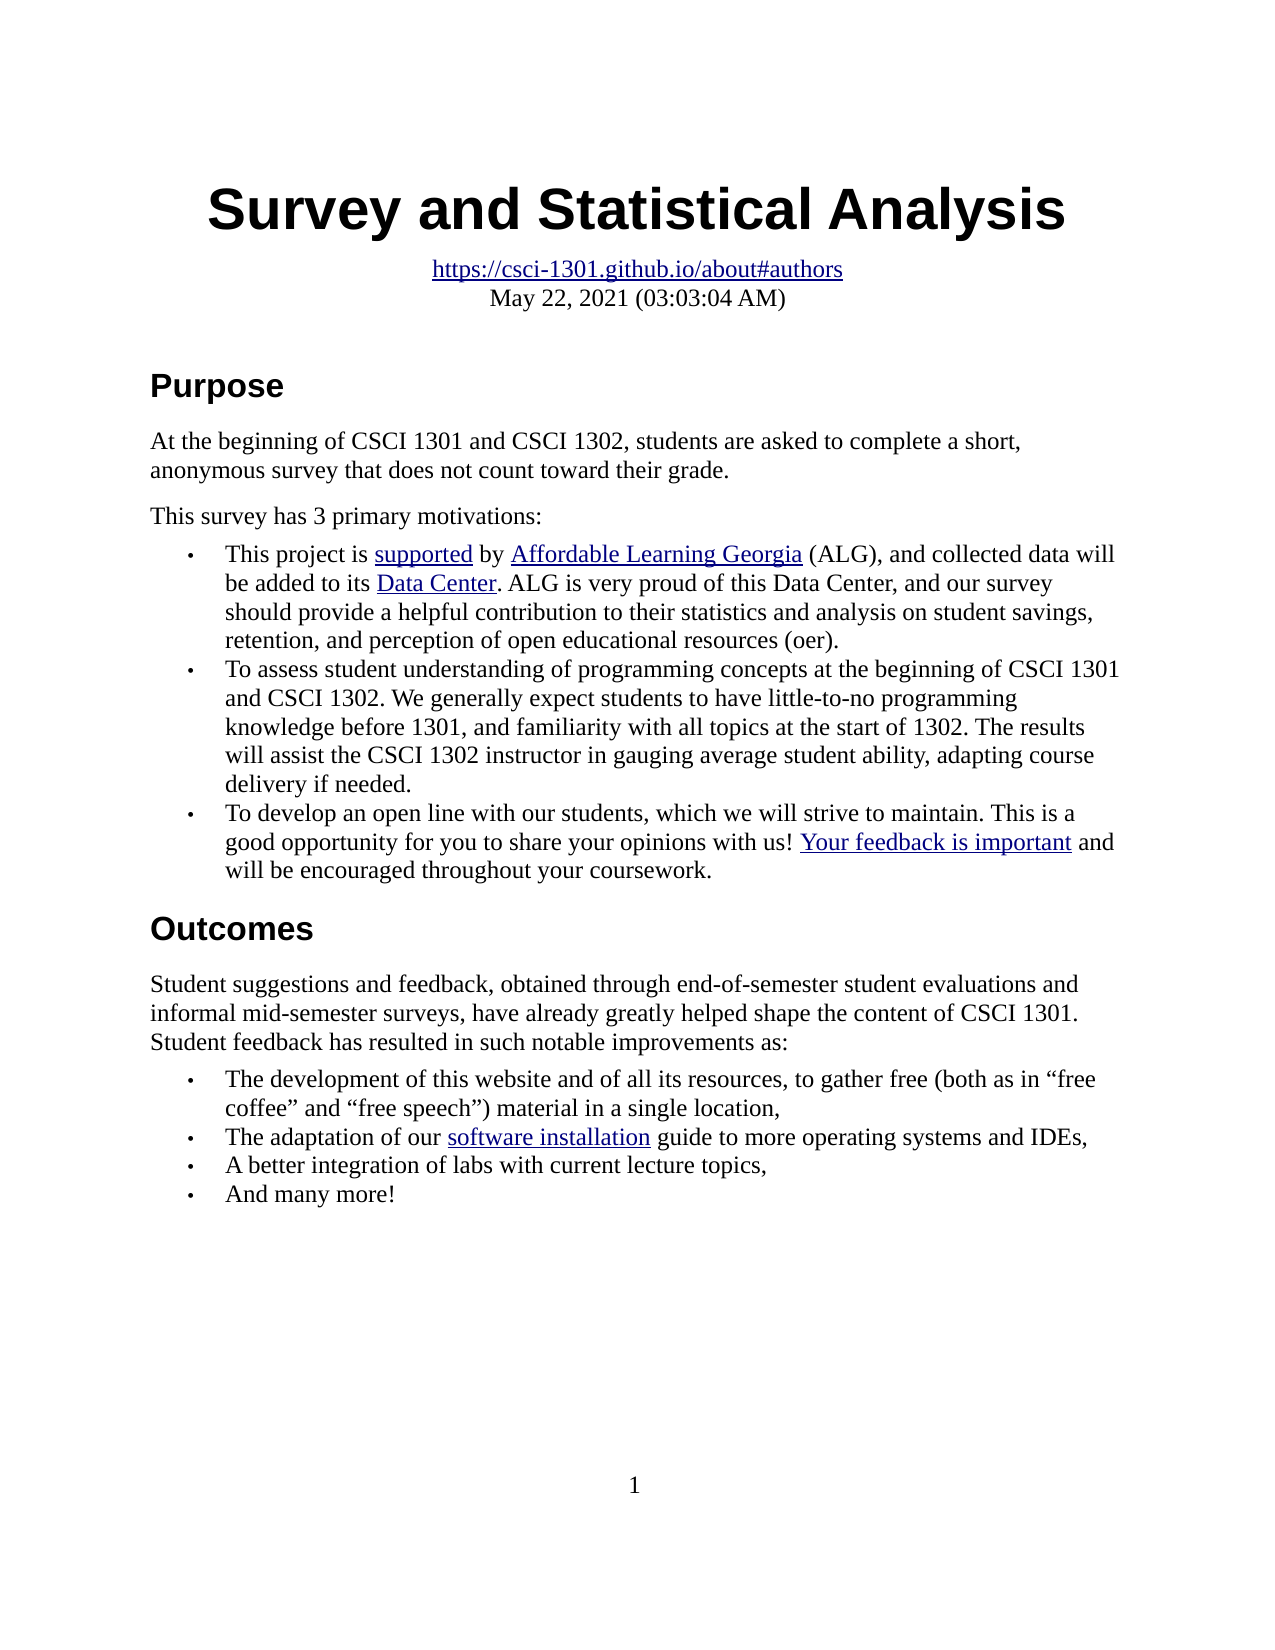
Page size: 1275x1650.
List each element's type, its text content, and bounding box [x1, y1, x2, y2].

list And many more! [187, 1179, 1125, 1208]
list A better integration of labs with current lecture topics, [187, 1151, 1125, 1179]
list To develop an open line with our students, which we will strive to maintain. This is a good opportunity for you to share your opinions with us! Your feedback is important and will be encouraged throughout your coursework. [187, 798, 1125, 884]
list To assess student understanding of programming concepts at the beginning of CSCI 1301 and CSCI 1302. We generally expect students to have little-to-no programming knowledge before 1301, and familiarity with all topics at the start of 1302. The results will assist the CSCI 1302 instructor in gauging average student ability, adapting course delivery if needed. [187, 654, 1125, 798]
list This project is supported by Affordable Learning Georgia (ALG), and collected data will be added to its Data Center. ALG is very proud of this Data Center, and our survey should provide a helpful contribution to their statistics and analysis on student savings, retention, and perception of open educational resources (oer). [187, 539, 1125, 654]
text This survey has 3 primary motivations: [150, 501, 1125, 530]
title Survey and Statistical Analysis [150, 175, 1125, 242]
text https://csci-1301.github.io/about#authors [150, 254, 1125, 283]
text At the beginning of CSCI 1301 and CSCI 1302, students are asked to complete a short, anonymous survey that does not count toward their grade. [150, 426, 1125, 483]
subtitle Purpose [150, 366, 1125, 404]
text Student suggestions and feedback, obtained through end-of-semester student evaluations and informal mid-semester surveys, have already greatly helped shape the content of CSCI 1301. Student feedback has resulted in such notable improvements as: [150, 969, 1125, 1055]
list The development of this website and of all its resources, to gather free (both as in “free coffee” and “free speech”) material in a single location, [187, 1064, 1125, 1122]
list The adaptation of our software installation guide to more operating systems and IDEs, [187, 1122, 1125, 1151]
subtitle Outcomes [150, 909, 1125, 948]
text May 22, 2021 (03:03:04 AM) [150, 283, 1125, 312]
